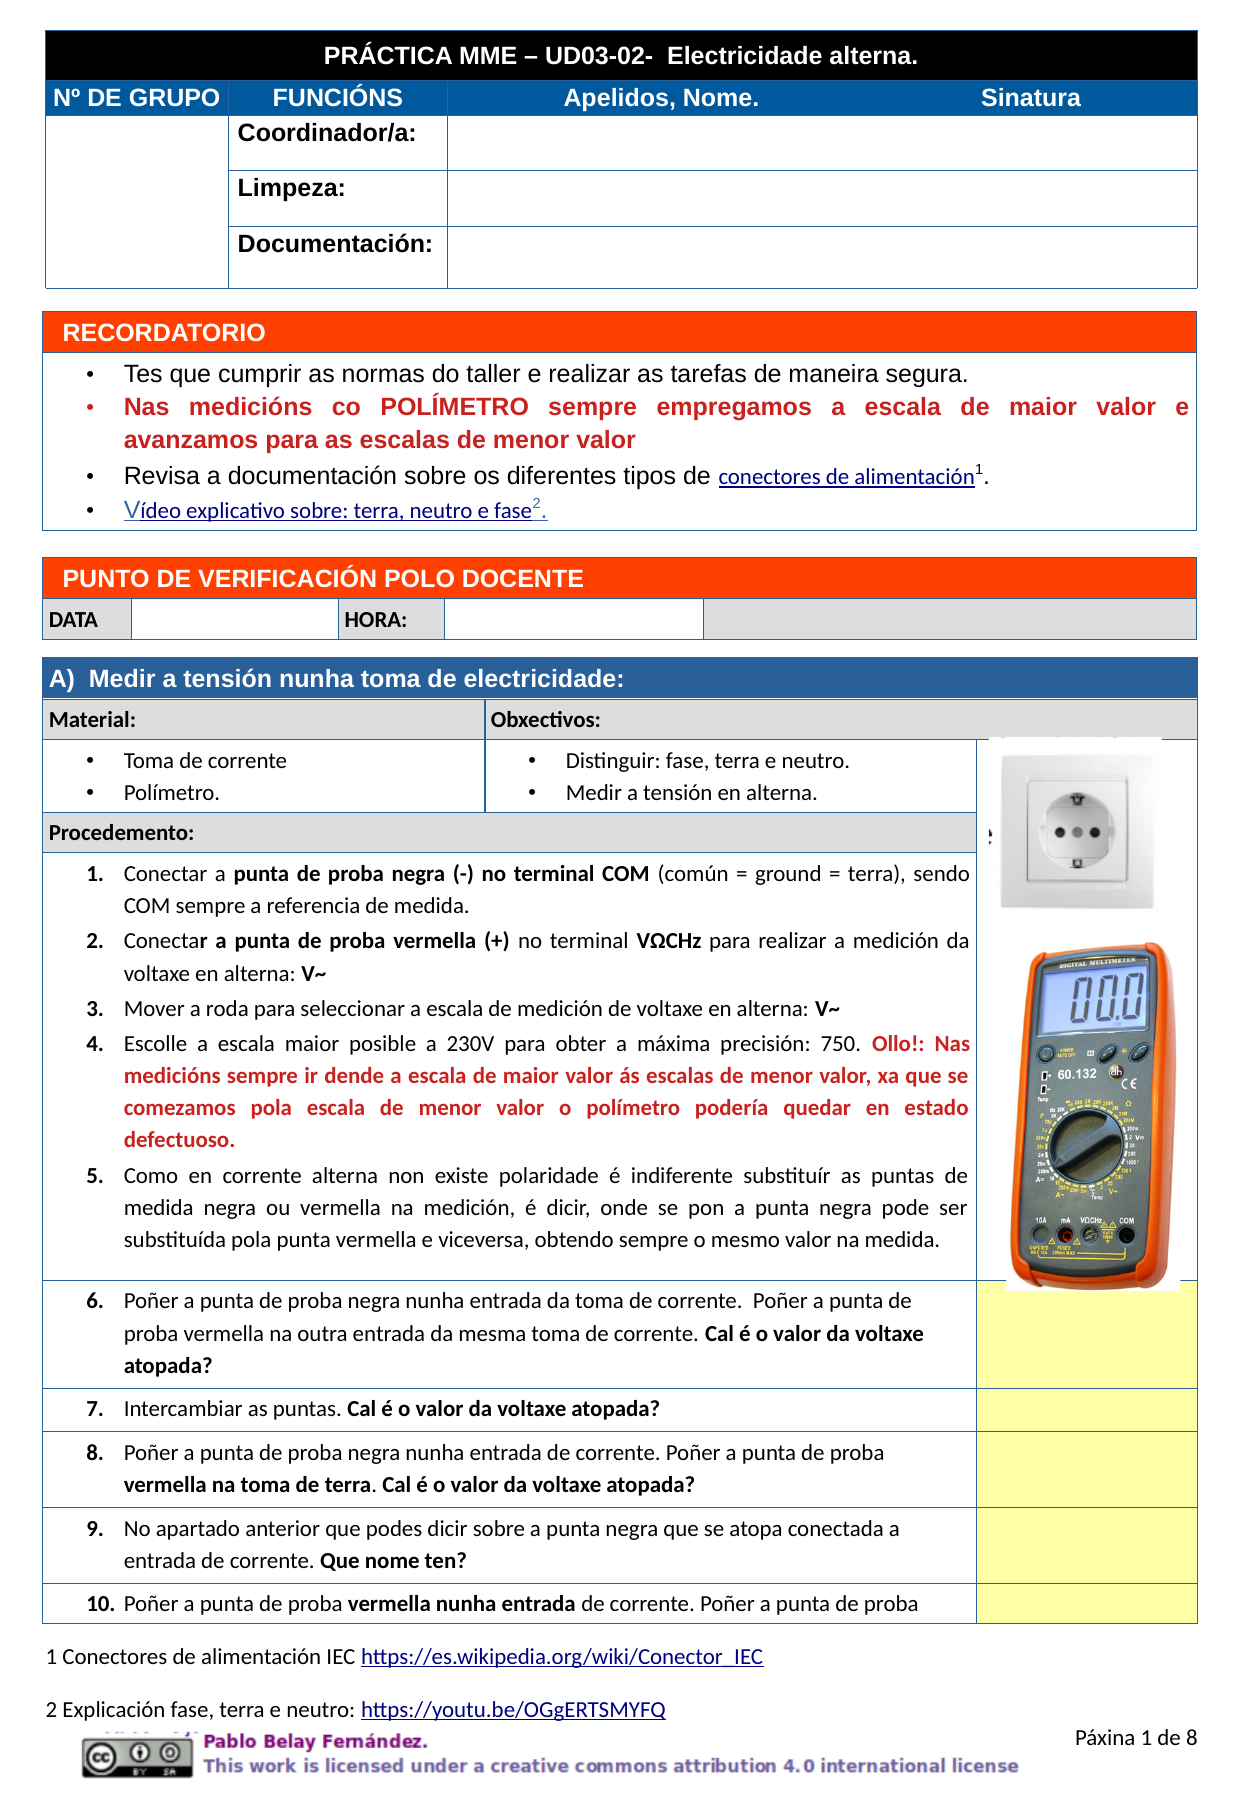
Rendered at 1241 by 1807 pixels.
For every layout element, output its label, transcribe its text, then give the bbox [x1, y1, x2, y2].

table_cell Toma de corrente Polímetro. [43, 740, 484, 812]
table_cell Distinguir: fase, terra e neutro. Medir a tensión en alterna. [486, 740, 976, 812]
table_header A) Medir a tensión nunha toma de electricidade: [43, 658, 1197, 698]
table_cell [977, 1584, 1197, 1623]
table_cell HORA: [339, 599, 444, 639]
table_cell [977, 1389, 1197, 1431]
table_cell [977, 1281, 1197, 1388]
table_cell [704, 599, 1196, 639]
table_cell [448, 116, 1197, 170]
table_cell No apartado anterior que podes dicir sobre a punta negra que se atopa conectada a entrada de corrente. Que nome ten? [43, 1508, 976, 1583]
table_cell Limpeza: [229, 171, 447, 226]
table_cell DATA [43, 599, 131, 639]
table_cell Material: [43, 700, 484, 739]
table_cell Poñer a punta de proba negra nunha entrada de corrente. Poñer a punta de proba vermella na toma de terra. Cal é o valor da voltaxe atopada? [43, 1432, 976, 1507]
table_cell Conectar a punta de proba negra (-) no terminal COM (común = ground = terra), sendo COM sempre a referencia de medida. Conectar a punta de proba vermella (+) no terminal VΩCHz para realizar a medición da voltaxe en alterna: V~ Mover a roda para seleccionar a escala de medición de voltaxe en alterna: V~ Escolle a escala maior posible a 230V para obter a máxima precisión: 750. Ollo!: Nas medicións sempre ir dende a escala de maior valor ás escalas de menor valor, xa que se comezamos pola escala de menor valor o polímetro podería quedar en estado defectuoso. Como en corrente alterna non existe polaridade é indiferente substituír as puntas de medida negra ou vermella na medición, é dicir, onde se pon a punta negra pode ser substituída pola punta vermella e viceversa, obtendo sempre o mesmo valor na medida. [43, 853, 976, 1280]
table_cell [46, 116, 228, 288]
table_cell Poñer a punta de proba vermella nunha entrada de corrente. Poñer a punta de proba [43, 1584, 976, 1623]
picture [988, 737, 1162, 916]
table_cell Nº DE GRUPO [46, 81, 228, 115]
table_cell Tes que cumprir as normas do taller e realizar as tarefas de maneira segura. Nas medicións co POLÍMETRO sempre empregamos a escala de maior valor e avanzamos para as escalas de menor valor Revisa a documentación sobre os diferentes tipos de conectores de alimentación. Vídeo explicativo sobre: terra, neutro e fase. [43, 353, 1196, 529]
table_cell Poñer a punta de proba negra nunha entrada da toma de corrente. Poñer a punta de proba vermella na outra entrada da mesma toma de corrente. Cal é o valor da voltaxe atopada? [43, 1281, 976, 1388]
table_header PUNTO DE VERIFICACIÓN POLO DOCENTE [43, 558, 1196, 598]
picture [1006, 942, 1181, 1291]
table_cell Procedemento: [43, 813, 976, 852]
table_cell [448, 227, 1197, 288]
table_cell Obxectivos: [486, 700, 1197, 739]
picture [65, 1722, 1035, 1787]
table_cell Intercambiar as puntas. Cal é o valor da voltaxe atopada? [43, 1389, 976, 1431]
table_cell Coordinador/a: [229, 116, 447, 170]
table_cell [445, 599, 703, 639]
table_cell Apelidos, Nome. Sinatura [448, 81, 1197, 115]
table_cell [977, 1432, 1197, 1507]
table_cell [977, 740, 1197, 1280]
table_cell Documentación: [229, 227, 447, 288]
table_cell [132, 599, 338, 639]
table_header PRÁCTICA MME – UD03-02- Electricidade alterna. [46, 31, 1197, 80]
table_cell [448, 171, 1197, 226]
table_cell [977, 1508, 1197, 1583]
table_cell FUNCIÓNS [229, 81, 447, 115]
table_header RECORDATORIO [43, 312, 1196, 352]
